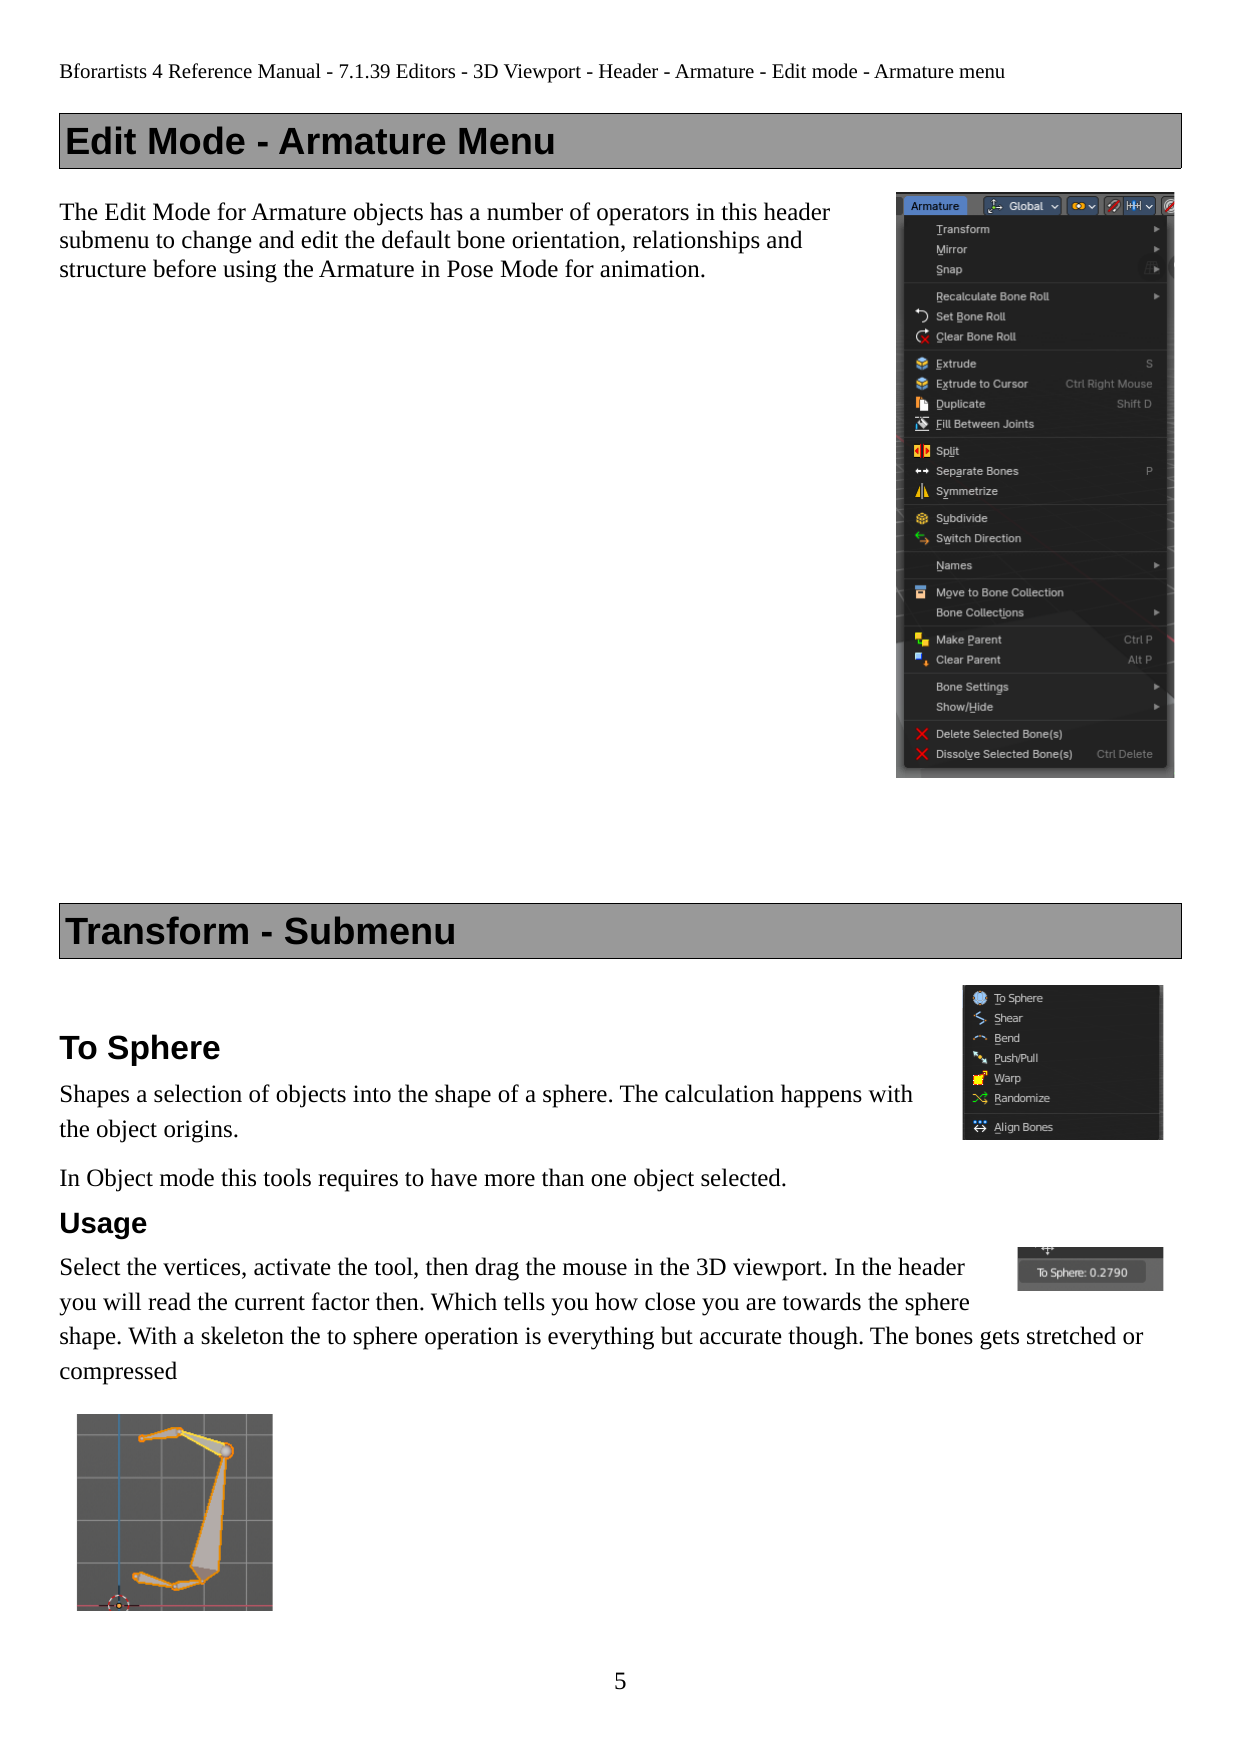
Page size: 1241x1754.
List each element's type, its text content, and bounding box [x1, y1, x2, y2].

text In Object mode this tools requires to have more than one object selected. [59, 1163, 1181, 1192]
subtitle [1164, 1028, 1181, 1067]
table_header Edit Mode - Armature Menu [60, 114, 1181, 168]
text The Edit Mode for Armature objects has a number of operators in this header submenu to change and edit the default bone orientation, relationships and structure before using the Armature in Pose Mode for animation. [59, 197, 896, 283]
subtitle To Sphere [59, 1028, 962, 1067]
text Select the vertices, activate the tool, then drag the mouse in the 3D viewport. In the header you will read the current factor then. Which tells you how close you are towards the sphere shape. With a skeleton the to sphere operation is everything but accurate though. The bones gets stretched or compressed [59, 1252, 1181, 1385]
picture [962, 985, 1164, 1140]
picture [896, 192, 1175, 778]
subtitle Usage [59, 1206, 1181, 1240]
table_header Transform - Submenu [60, 904, 1181, 958]
picture [76, 1414, 273, 1611]
text Shapes a selection of objects into the shape of a sphere. The calculation happens with the object origins. [59, 1079, 1181, 1143]
picture [1017, 1247, 1164, 1291]
